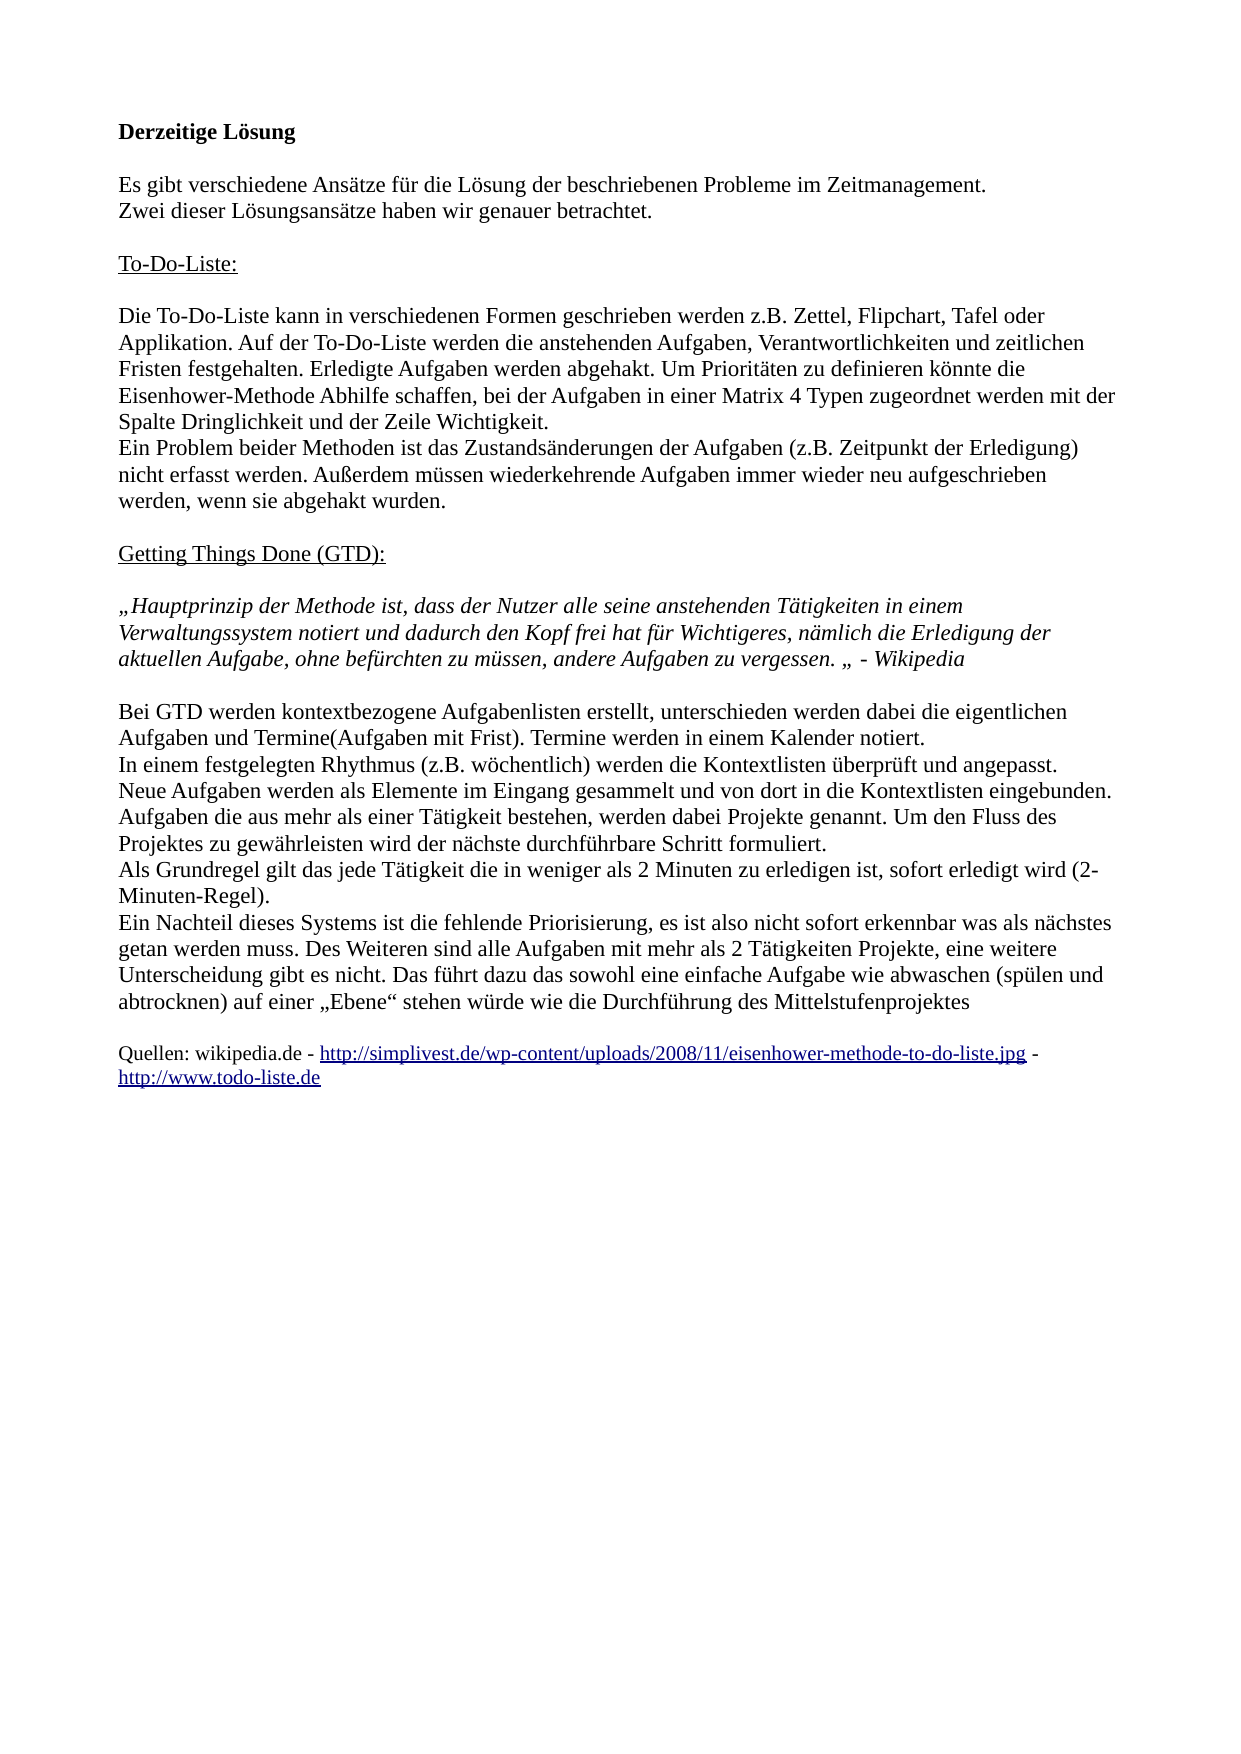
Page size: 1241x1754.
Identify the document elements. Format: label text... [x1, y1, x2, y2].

text Ein Nachteil dieses Systems ist die fehlende Priorisierung, es ist also nicht sofort erkennbar was als nächstes getan werden muss. Des Weiteren sind alle Aufgaben mit mehr als 2 Tätigkeiten Projekte, eine weitere Unterscheidung gibt es nicht. Das führt dazu das sowohl eine einfache Aufgabe wie abwaschen (spülen und abtrocknen) auf einer „Ebene“ stehen würde wie die Durchführung des Mittelstufenprojektes [118, 909, 1122, 1014]
text Ein Problem beider Methoden ist das Zustandsänderungen der Aufgaben (z.B. Zeitpunkt der Erledigung) nicht erfasst werden. Außerdem müssen wiederkehrende Aufgaben immer wieder neu aufgeschrieben werden, wenn sie abgehakt wurden. [118, 434, 1122, 513]
text Es gibt verschiedene Ansätze für die Lösung der beschriebenen Probleme im Zeitmanagement. [118, 171, 1122, 197]
text Bei GTD werden kontextbezogene Aufgabenlisten erstellt, unterschieden werden dabei die eigentlichen Aufgaben und Termine(Aufgaben mit Frist). Termine werden in einem Kalender notiert. [118, 698, 1122, 751]
text „Hauptprinzip der Methode ist, dass der Nutzer alle seine anstehenden Tätigkeiten in einem Verwaltungssystem notiert und dadurch den Kopf frei hat für Wichtigeres, nämlich die Erledigung der aktuellen Aufgabe, ohne befürchten zu müssen, andere Aufgaben zu vergessen. „ - Wikipedia [118, 592, 1122, 672]
text To-Do-Liste: [118, 250, 1122, 276]
text In einem festgelegten Rhythmus (z.B. wöchentlich) werden die Kontextlisten überprüft und angepasst. [118, 751, 1122, 777]
text Quellen: wikipedia.de - http://simplivest.de/wp-content/uploads/2008/11/eisenhower-methode-to-do-liste.jpg - http://www.todo-liste.de [118, 1041, 1122, 1089]
text Neue Aufgaben werden als Elemente im Eingang gesammelt und von dort in die Kontextlisten eingebunden. Aufgaben die aus mehr als einer Tätigkeit bestehen, werden dabei Projekte genannt. Um den Fluss des Projektes zu gewährleisten wird der nächste durchführbare Schritt formuliert. [118, 777, 1122, 856]
text Zwei dieser Lösungsansätze haben wir genauer betrachtet. [118, 197, 1122, 223]
text Getting Things Done (GTD): [118, 540, 1122, 566]
text Derzeitige Lösung [118, 118, 1122, 144]
text Als Grundregel gilt das jede Tätigkeit die in weniger als 2 Minuten zu erledigen ist, sofort erledigt wird (2-Minuten-Regel). [118, 856, 1122, 909]
text Die To-Do-Liste kann in verschiedenen Formen geschrieben werden z.B. Zettel, Flipchart, Tafel oder Applikation. Auf der To-Do-Liste werden die anstehenden Aufgaben, Verantwortlichkeiten und zeitlichen Fristen festgehalten. Erledigte Aufgaben werden abgehakt. Um Prioritäten zu definieren könnte die Eisenhower-Methode Abhilfe schaffen, bei der Aufgaben in einer Matrix 4 Typen zugeordnet werden mit der Spalte Dringlichkeit und der Zeile Wichtigkeit. [118, 303, 1122, 434]
